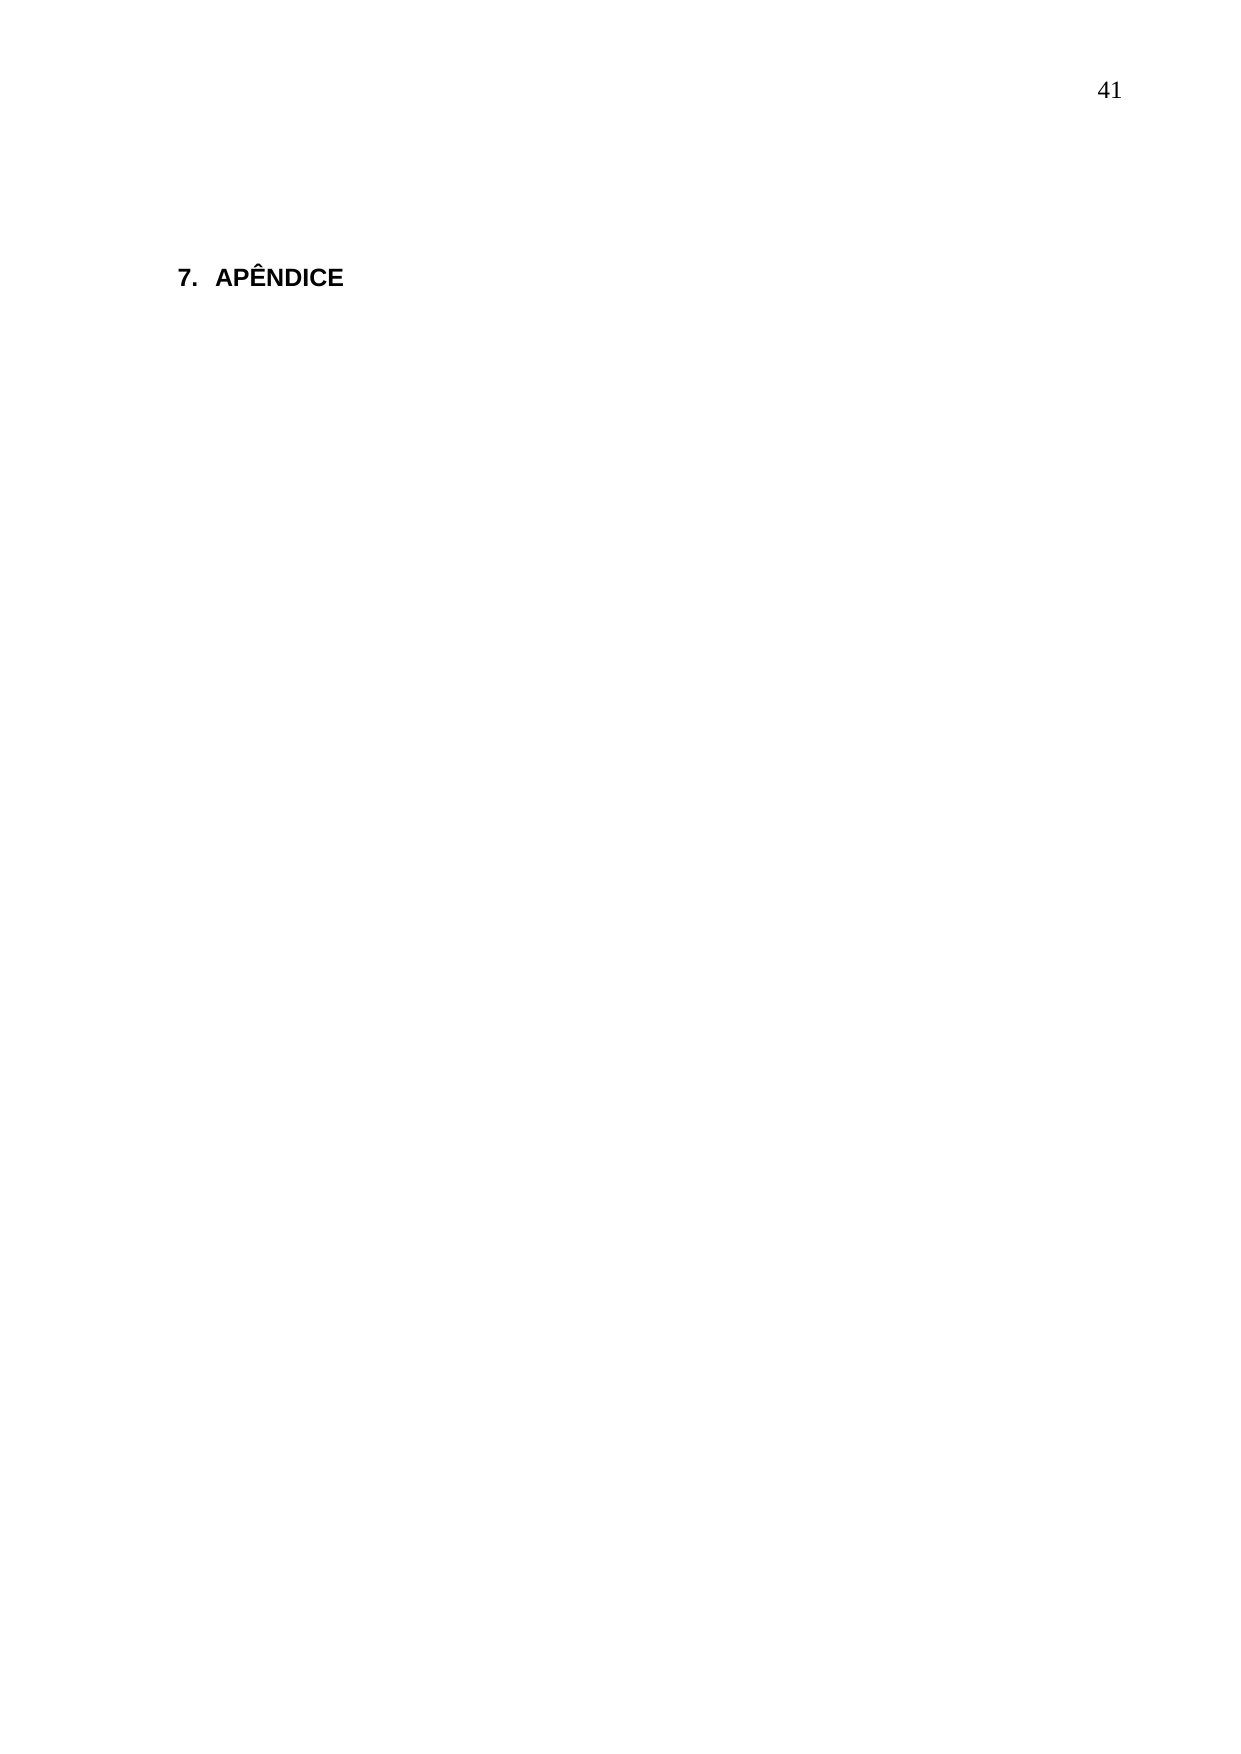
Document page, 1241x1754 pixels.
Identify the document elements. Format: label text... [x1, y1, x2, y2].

list APÊNDICE [177, 263, 1122, 292]
